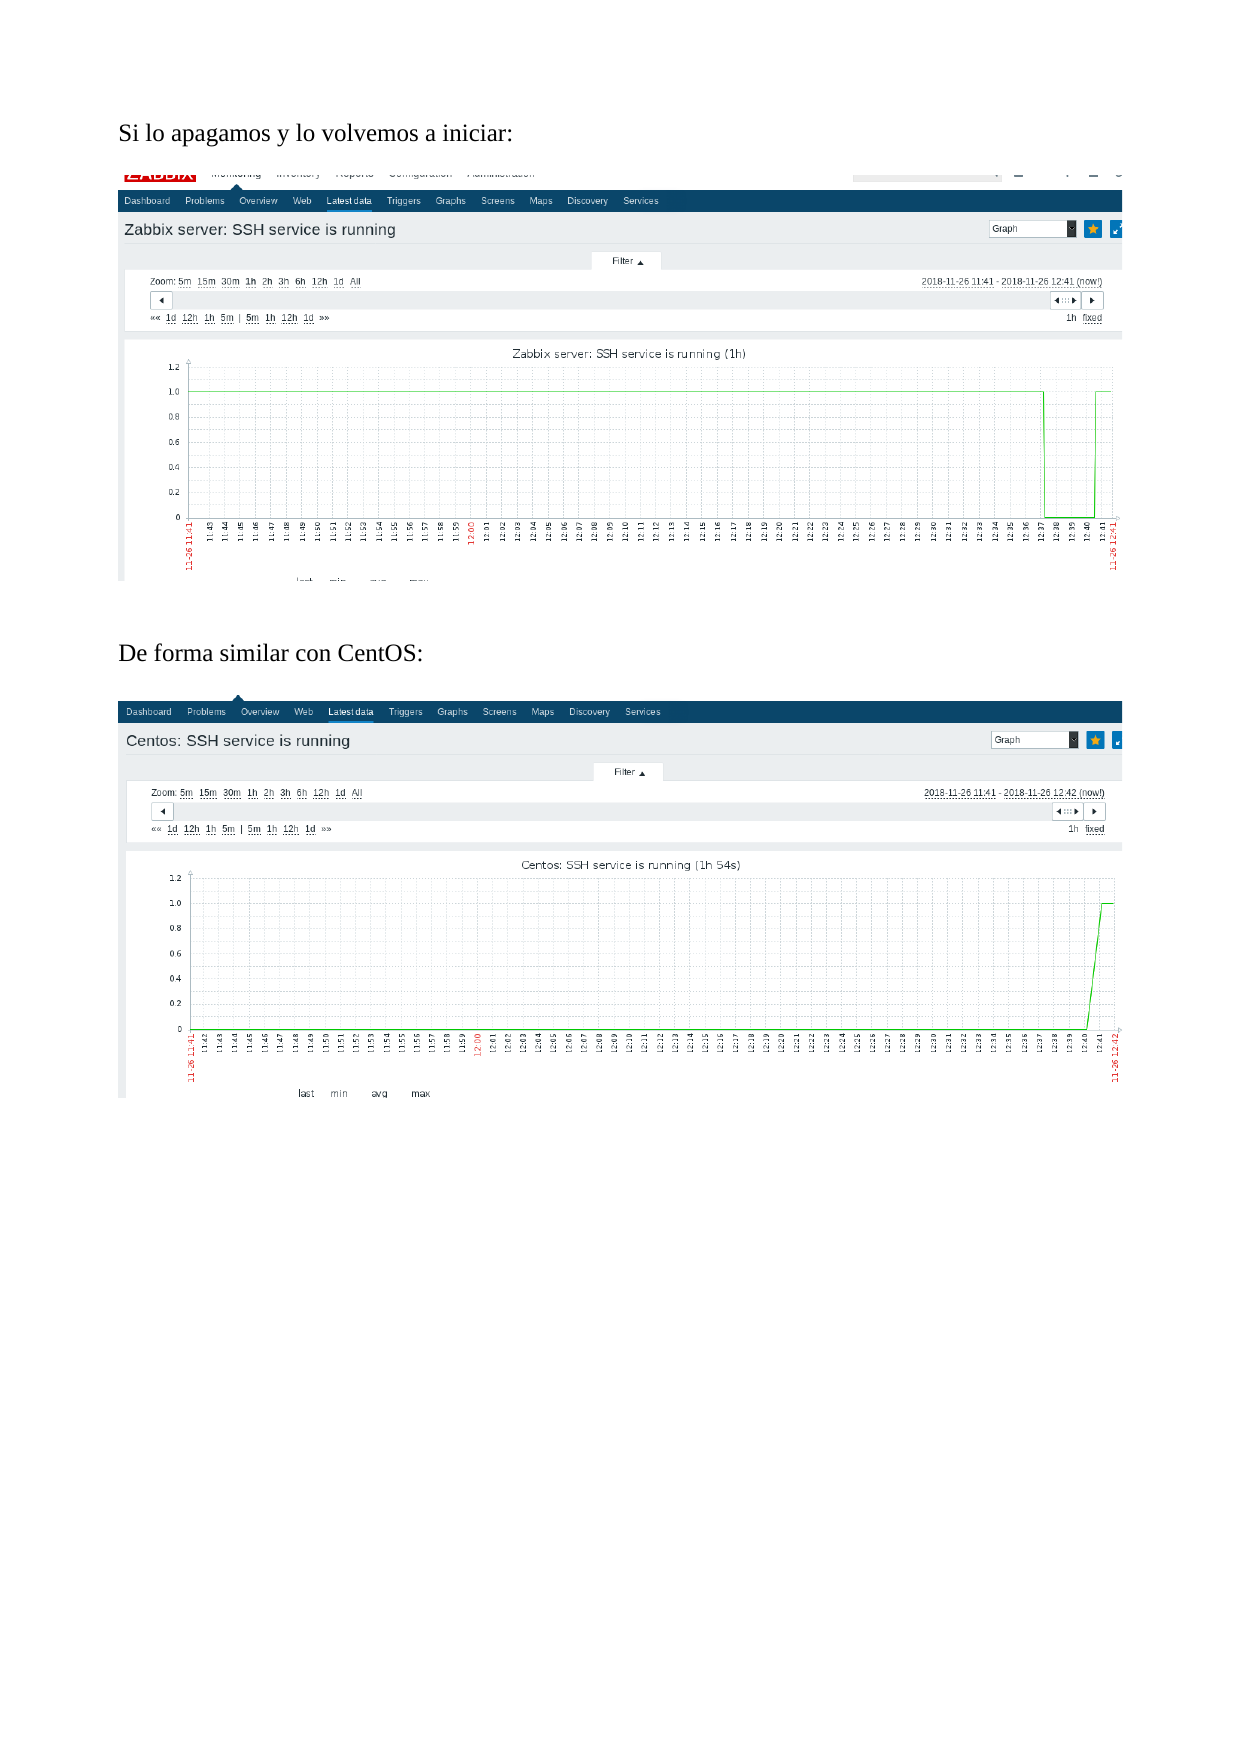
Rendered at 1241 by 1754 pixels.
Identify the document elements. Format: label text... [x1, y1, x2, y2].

text Si lo apagamos y lo volvemos a iniciar: [118, 118, 1122, 147]
picture [118, 695, 1123, 1098]
text De forma similar con CentOS: [118, 638, 1122, 667]
picture [118, 175, 1123, 581]
